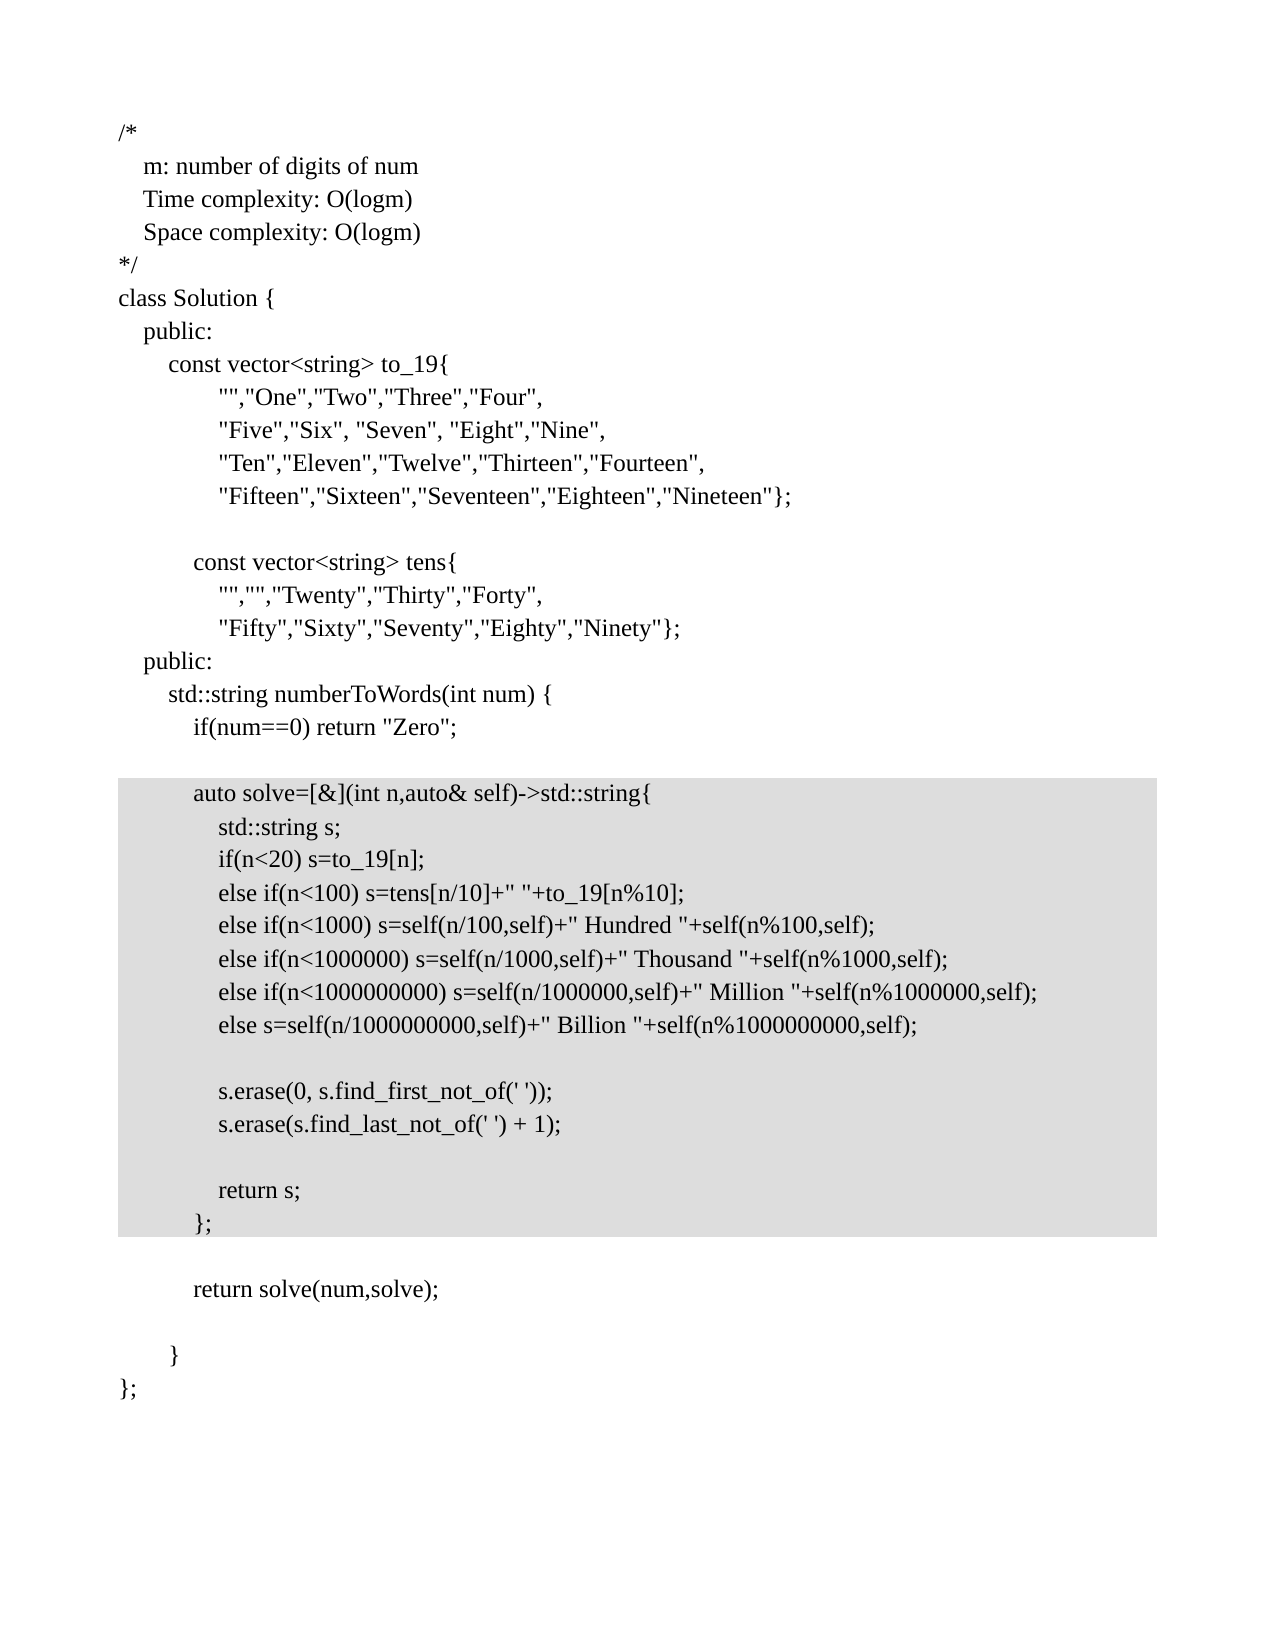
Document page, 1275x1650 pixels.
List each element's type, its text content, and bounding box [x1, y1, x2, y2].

text public: [118, 316, 1157, 345]
text }; [118, 1373, 1157, 1402]
text "","","Twenty","Thirty","Forty", [118, 580, 1157, 609]
text "Ten","Eleven","Twelve","Thirteen","Fourteen", [118, 448, 1157, 477]
text /* [118, 118, 1157, 147]
text if(num==0) return "Zero"; [118, 712, 1157, 741]
text "Fifteen","Sixteen","Seventeen","Eighteen","Nineteen"}; [118, 481, 1157, 510]
text s.erase(0, s.find_first_not_of(' ')); [118, 1076, 1157, 1104]
text }; [118, 1208, 1157, 1237]
text class Solution { [118, 283, 1157, 312]
text else if(n<1000000000) s=self(n/1000000,self)+" Million "+self(n%1000000,self); [118, 977, 1157, 1005]
text if(n<20) s=to_19[n]; [118, 844, 1157, 873]
text else if(n<1000000) s=self(n/1000,self)+" Thousand "+self(n%1000,self); [118, 944, 1157, 972]
text else if(n<100) s=tens[n/10]+" "+to_19[n%10]; [118, 878, 1157, 906]
text m: number of digits of num [118, 151, 1157, 180]
text } [118, 1340, 1157, 1369]
text */ [118, 250, 1157, 279]
text return s; [118, 1175, 1157, 1203]
text std::string numberToWords(int num) { [118, 679, 1157, 708]
text else s=self(n/1000000000,self)+" Billion "+self(n%1000000000,self); [118, 1010, 1157, 1038]
text public: [118, 646, 1157, 675]
text else if(n<1000) s=self(n/100,self)+" Hundred "+self(n%100,self); [118, 911, 1157, 939]
text Time complexity: O(logm) [118, 184, 1157, 213]
text "Fifty","Sixty","Seventy","Eighty","Ninety"}; [118, 613, 1157, 642]
text "","One","Two","Three","Four", [118, 382, 1157, 411]
text const vector<string> tens{ [118, 547, 1157, 576]
text const vector<string> to_19{ [118, 349, 1157, 378]
text Space complexity: O(logm) [118, 217, 1157, 246]
text "Five","Six", "Seven", "Eight","Nine", [118, 415, 1157, 444]
text std::string s; [118, 812, 1157, 840]
text auto solve=[&](int n,auto& self)->std::string{ [118, 778, 1157, 807]
text return solve(num,solve); [118, 1274, 1157, 1303]
text s.erase(s.find_last_not_of(' ') + 1); [118, 1109, 1157, 1137]
